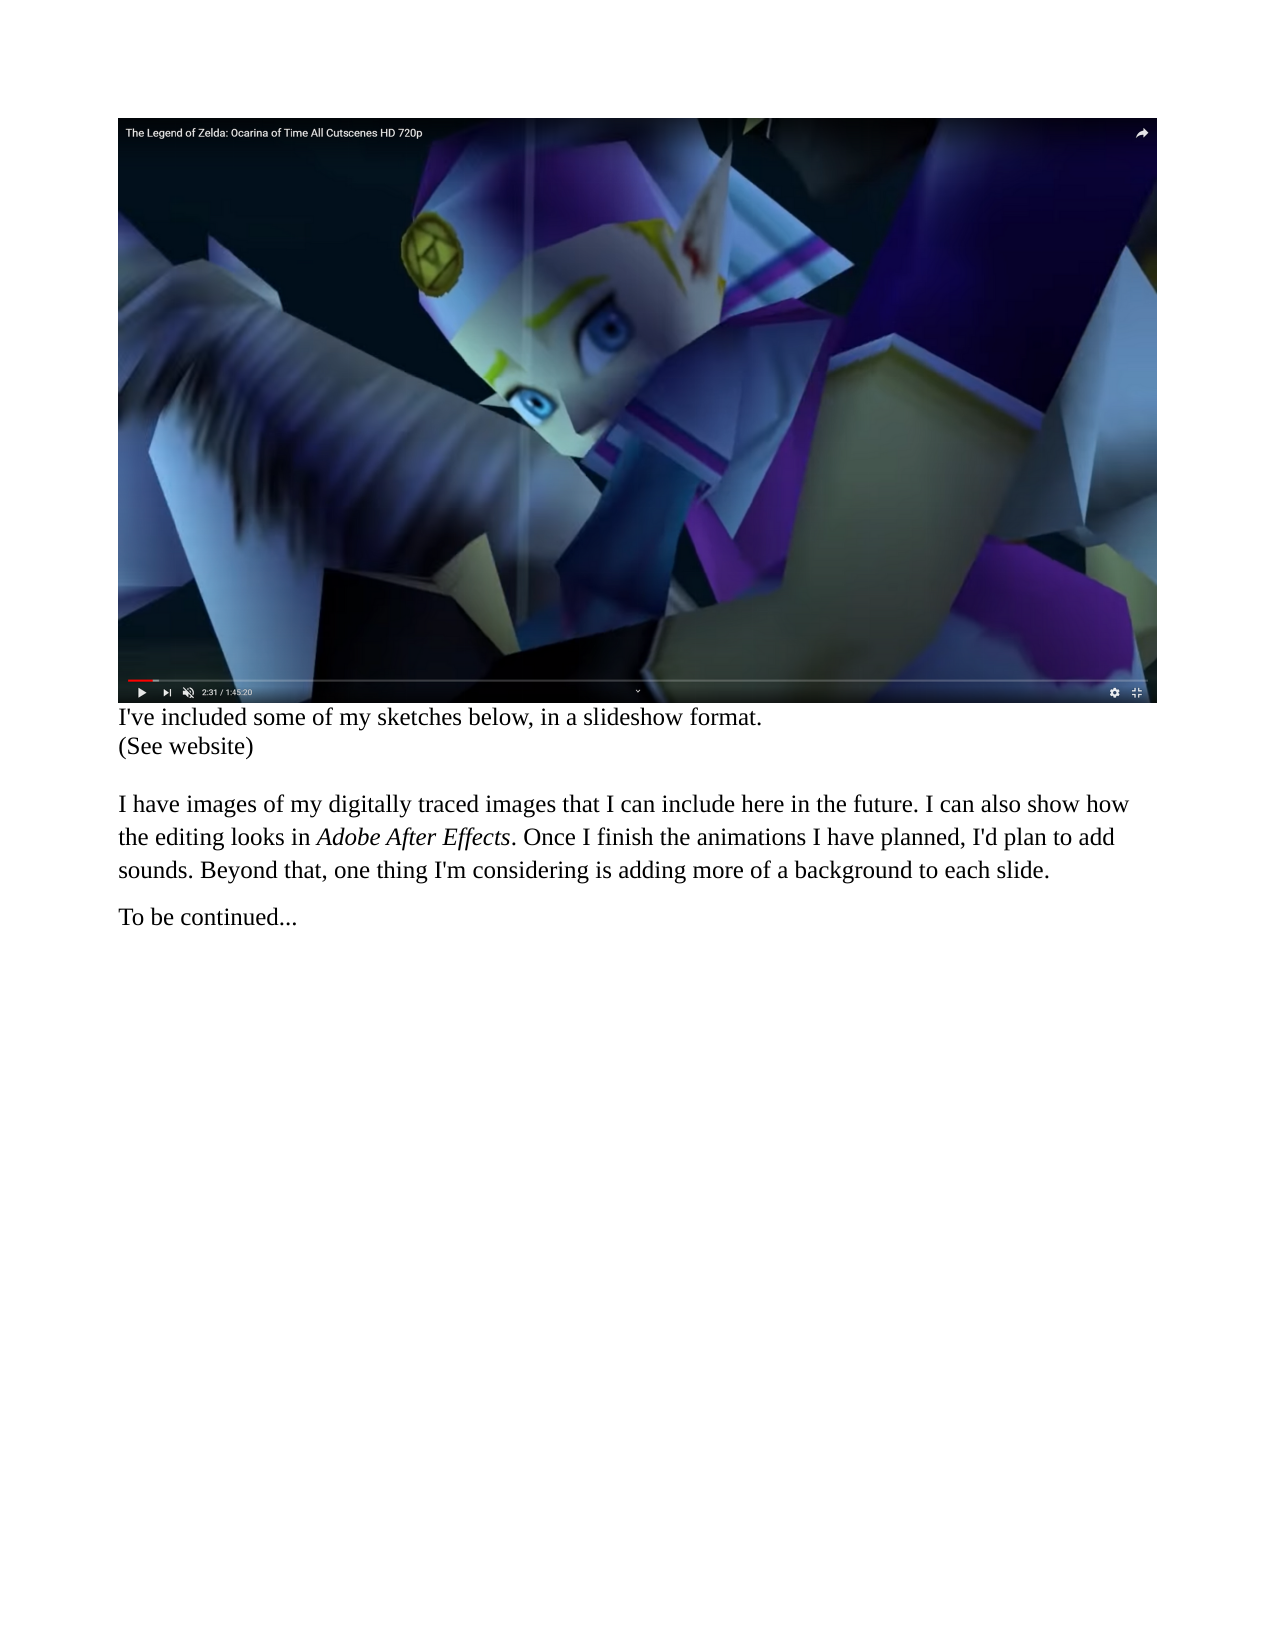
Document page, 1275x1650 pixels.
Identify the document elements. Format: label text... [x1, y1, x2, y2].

text To be continued... [118, 902, 1157, 931]
text I have images of my digitally traced images that I can include here in the future. I can also show how the editing looks in Adobe After Effects. Once I finish the animations I have planned, I'd plan to add sounds. Beyond that, one thing I'm considering is adding more of a background to each slide. [118, 789, 1157, 883]
text I've included some of my sketches below, in a slideshow format. [118, 703, 1157, 731]
text (See website) [118, 731, 1157, 760]
picture [118, 118, 1157, 703]
